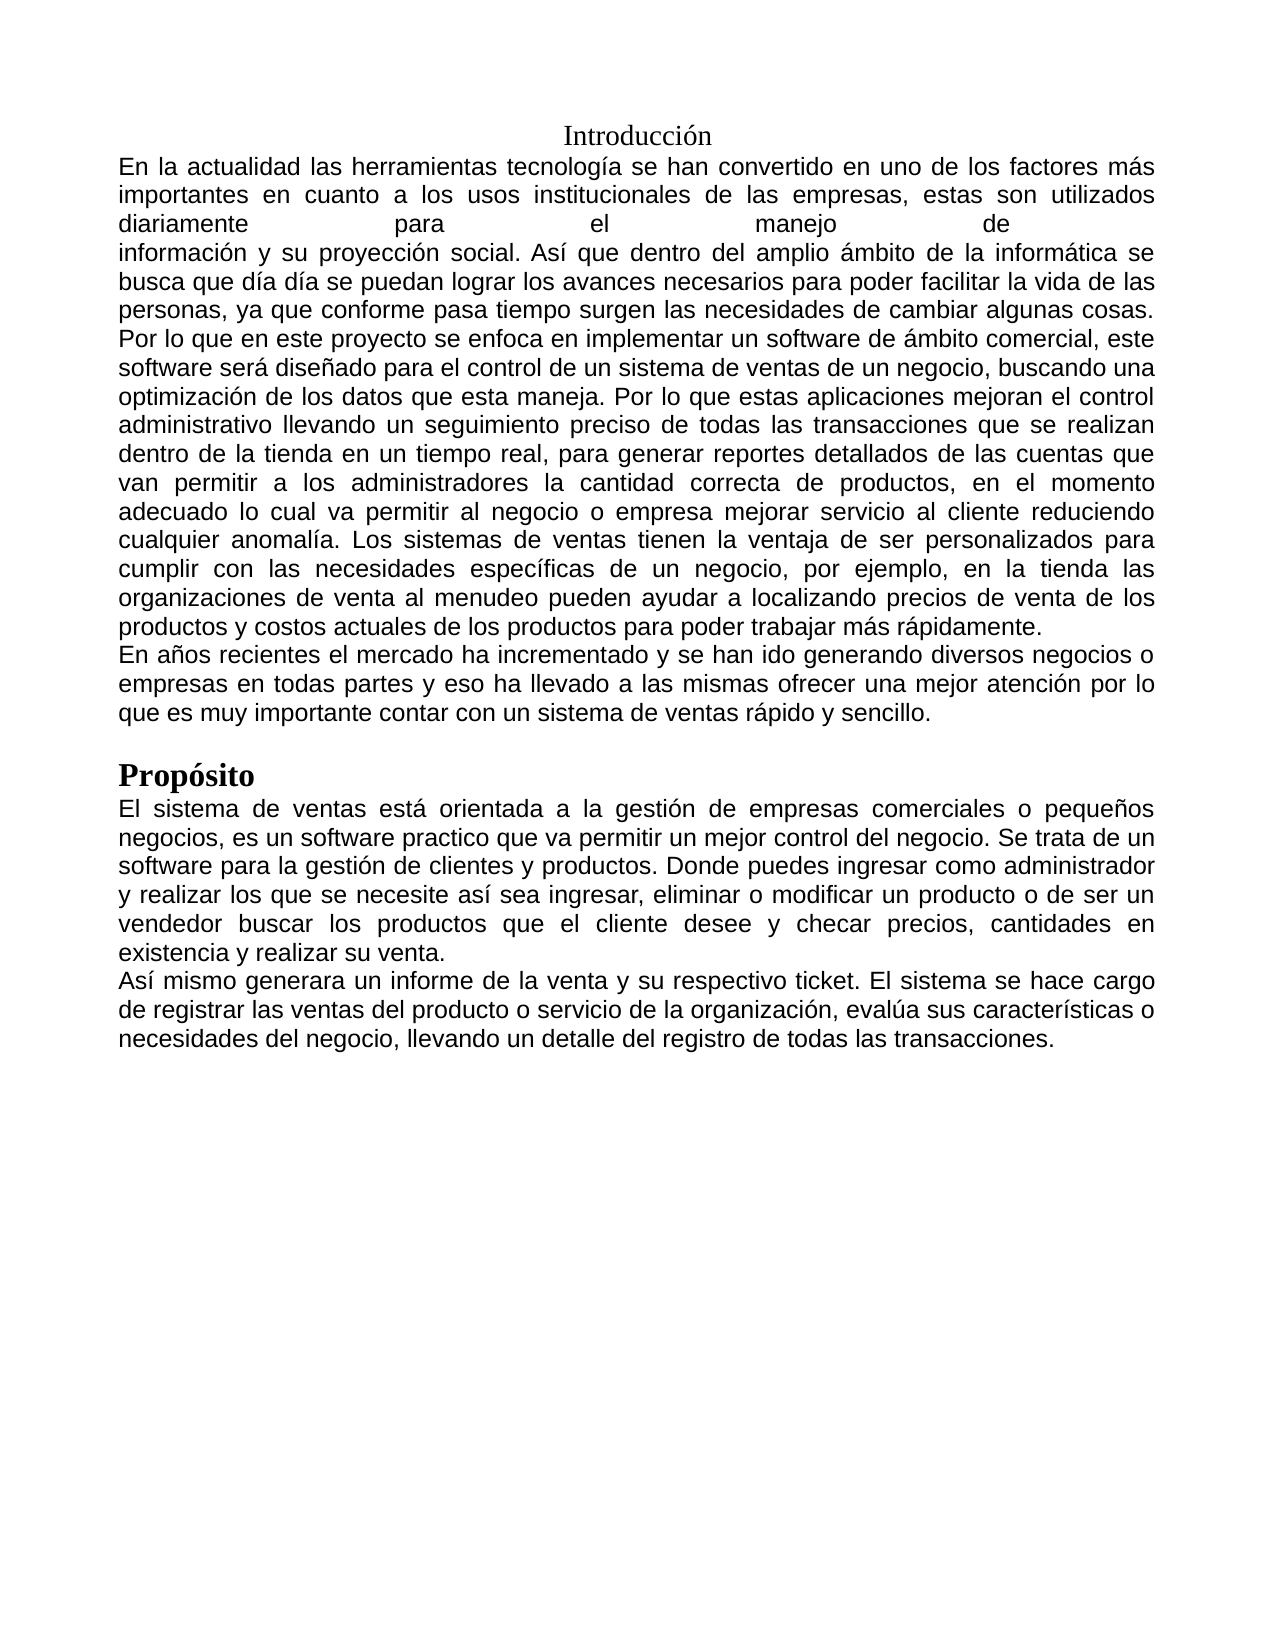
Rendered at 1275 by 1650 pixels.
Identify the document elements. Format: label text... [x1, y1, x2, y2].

text En años recientes el mercado ha incrementado y se han ido generando diversos negocios o empresas en todas partes y eso ha llevado a las mismas ofrecer una mejor atención por lo que es muy importante contar con un sistema de ventas rápido y sencillo. [118, 640, 1157, 727]
text En la actualidad las herramientas tecnología se han convertido en uno de los factores más importantes en cuanto a los usos institucionales de las empresas, estas son utilizados diariamente para el manejo de información y su proyección social. Así que dentro del amplio ámbito de la informática se busca que día día se puedan lograr los avances necesarios para poder facilitar la vida de las personas, ya que conforme pasa tiempo surgen las necesidades de cambiar algunas cosas. Por lo que en este proyecto se enfoca en implementar un software de ámbito comercial, este software será diseñado para el control de un sistema de ventas de un negocio, buscando una optimización de los datos que esta maneja. Por lo que estas aplicaciones mejoran el control administrativo llevando un seguimiento preciso de todas las transacciones que se realizan dentro de la tienda en un tiempo real, para generar reportes detallados de las cuentas que van permitir a los administradores la cantidad correcta de productos, en el momento adecuado lo cual va permitir al negocio o empresa mejorar servicio al cliente reduciendo cualquier anomalía. Los sistemas de ventas tienen la ventaja de ser personalizados para cumplir con las necesidades específicas de un negocio, por ejemplo, en la tienda las organizaciones de venta al menudeo pueden ayudar a localizando precios de venta de los productos y costos actuales de los productos para poder trabajar más rápidamente. [118, 152, 1157, 640]
text Propósito [118, 755, 1157, 794]
text Así mismo generara un informe de la venta y su respectivo ticket. El sistema se hace cargo de registrar las ventas del producto o servicio de la organización, evalúa sus características o necesidades del negocio, llevando un detalle del registro de todas las transacciones. [118, 966, 1157, 1052]
text Introducción [118, 118, 1157, 152]
text El sistema de ventas está orientada a la gestión de empresas comerciales o pequeños negocios, es un software practico que va permitir un mejor control del negocio. Se trata de un software para la gestión de clientes y productos. Donde puedes ingresar como administrador y realizar los que se necesite así sea ingresar, eliminar o modificar un producto o de ser un vendedor buscar los productos que el cliente desee y checar precios, cantidades en existencia y realizar su venta. [118, 794, 1157, 966]
